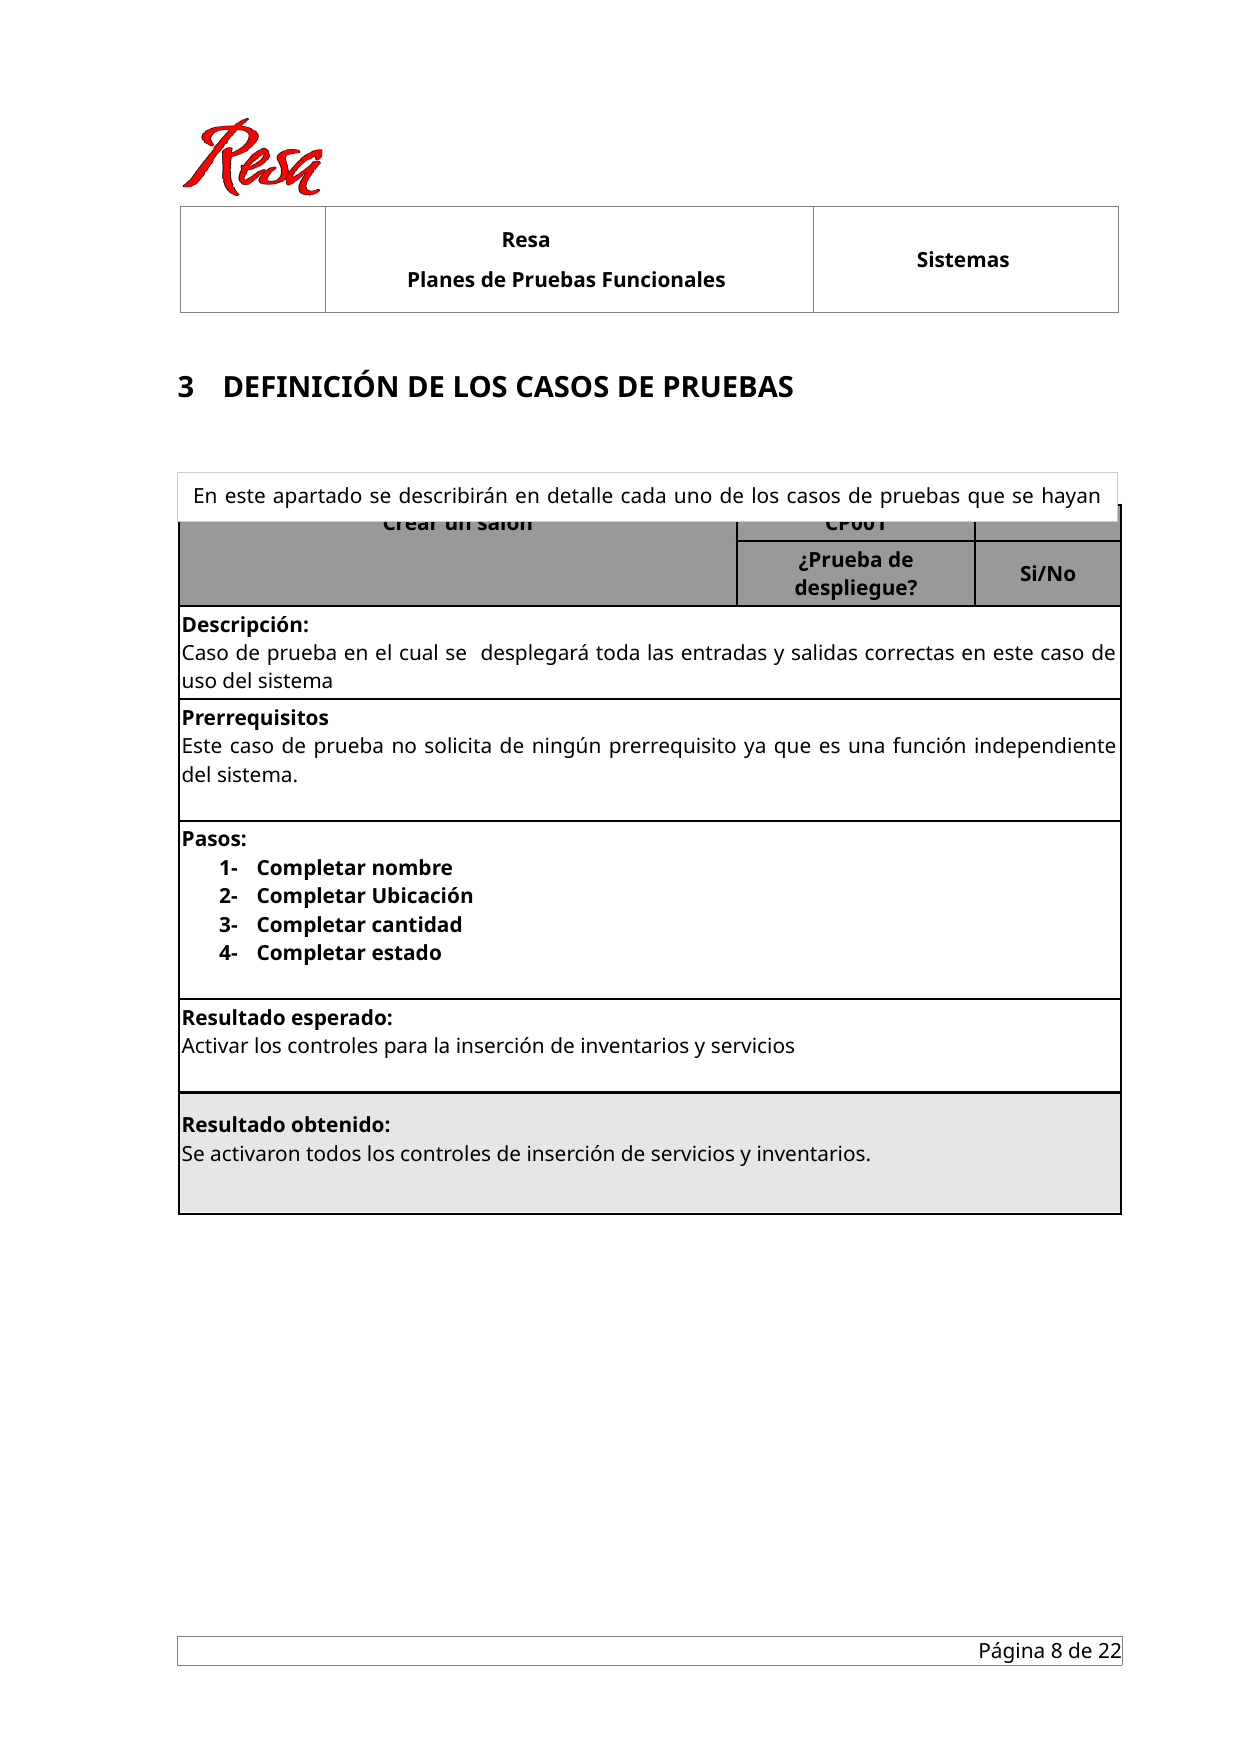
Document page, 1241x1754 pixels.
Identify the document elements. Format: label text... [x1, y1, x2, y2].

table_header CP001 [738, 522, 974, 540]
table_cell Descripción: Caso de prueba en el cual se desplegará toda las entradas y salidas correctas en este caso de uso del sistema [180, 607, 1120, 698]
table_cell Si/No [976, 542, 1120, 605]
table_cell Prerrequisitos Este caso de prueba no solicita de ningún prerrequisito ya que es una función independiente del sistema. [180, 700, 1120, 819]
table_cell ¿Prueba de despliegue? [738, 542, 974, 605]
text En este apartado se describirán en detalle cada uno de los casos de pruebas que se hayan identificado como necesarios para verificar la funcionalidad completa del sistema. Se deberá repetir una tabla por cada caso de prueba que se defina. Del conjunto de casos de pruebas definidos, deberán identificarse aquellos que formarán parte del conjunto de pruebas que deberán realizarse para asegurar el correcto despliegue de la aplicación. [193, 481, 1102, 512]
table_cell Pasos: Completar nombre Completar Ubicación Completar cantidad Completar estado < [180, 822, 1120, 998]
table_header [976, 506, 1120, 540]
subtitle DEFINICIÓN DE LOS CASOS DE PRUEBAS [177, 366, 1122, 406]
table_header Crear un salón [180, 522, 736, 605]
table_cell Resultado esperado: Activar los controles para la inserción de inventarios y servicios [180, 1000, 1120, 1091]
table_cell Resultado obtenido: Se activaron todos los controles de inserción de servicios y inventarios. [180, 1094, 1120, 1212]
